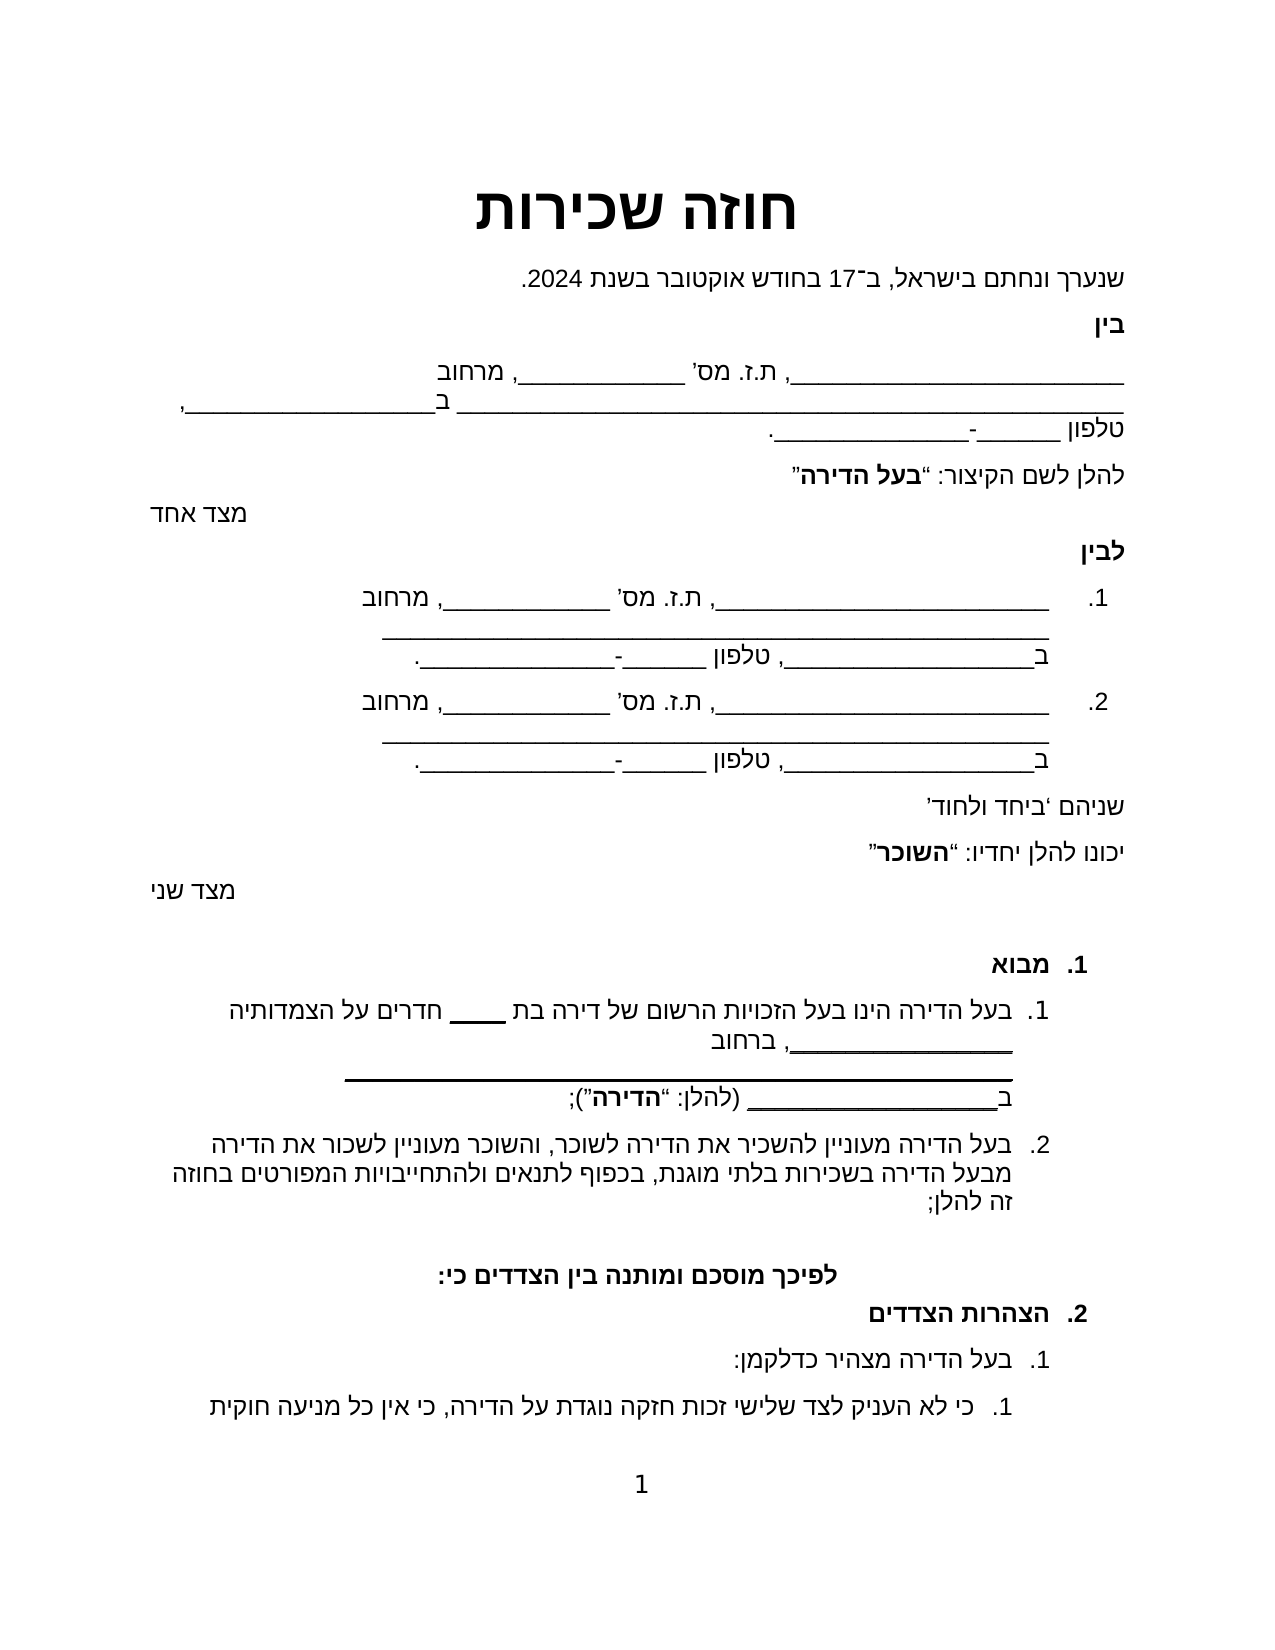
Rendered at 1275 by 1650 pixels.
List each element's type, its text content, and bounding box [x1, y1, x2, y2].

list כי לא העניק לצד שלישי זכות חזקה נוגדת על הדירה, כי אין כל מניעה חוקית [150, 1392, 1012, 1421]
list ________________________, ת.ז. מס’ ____________, מרחוב ________________________________________________ ב__________________, טלפון ______-______________. [150, 583, 1087, 669]
text להלן לשם הקיצור: “בעל הדירה” [150, 461, 1125, 490]
text בין [150, 310, 1125, 339]
text לבין [150, 536, 1125, 565]
list בעל הדירה מצהיר כדלקמן: [150, 1345, 1050, 1374]
title חוזה שכירות [150, 175, 1125, 242]
list ________________________, ת.ז. מס’ ____________, מרחוב ________________________________________________ ב__________________, טלפון ______-______________. [150, 687, 1087, 773]
text לפיכך מוסכם ומותנה בין הצדדים כי: [150, 1261, 1125, 1290]
text מצד אחד [150, 499, 1125, 527]
text שנערך ונחתם בישראל, ב־17 בחודש אוקטובר בשנת 2024. [150, 263, 1125, 292]
list מבוא [150, 949, 1087, 978]
text יכונו להלן יחדיו: “השוכר” [150, 838, 1125, 867]
text ________________________, ת.ז. מס’ ____________, מרחוב ________________________________________________ ב__________________, טלפון ______-______________. [150, 357, 1125, 443]
list בעל הדירה מעוניין להשכיר את הדירה לשוכר, והשוכר מעוניין לשכור את הדירה מבעל הדירה בשכירות בלתי מוגנת, בכפוף לתנאים ולהתחייבויות המפורטים בחוזה זה להלן; [150, 1130, 1050, 1216]
list הצהרות הצדדים [150, 1299, 1087, 1327]
text שניהם ‘ביחד ולחוד’ [150, 791, 1125, 820]
text מצד שני [150, 876, 1125, 904]
list בעל הדירה הינו בעל הזכויות הרשום של דירה בת ____ חדרים על הצמדותיה ________________, ברחוב ________________________________________________ ב__________________ (להלן: “הדירה”); [150, 996, 1050, 1112]
